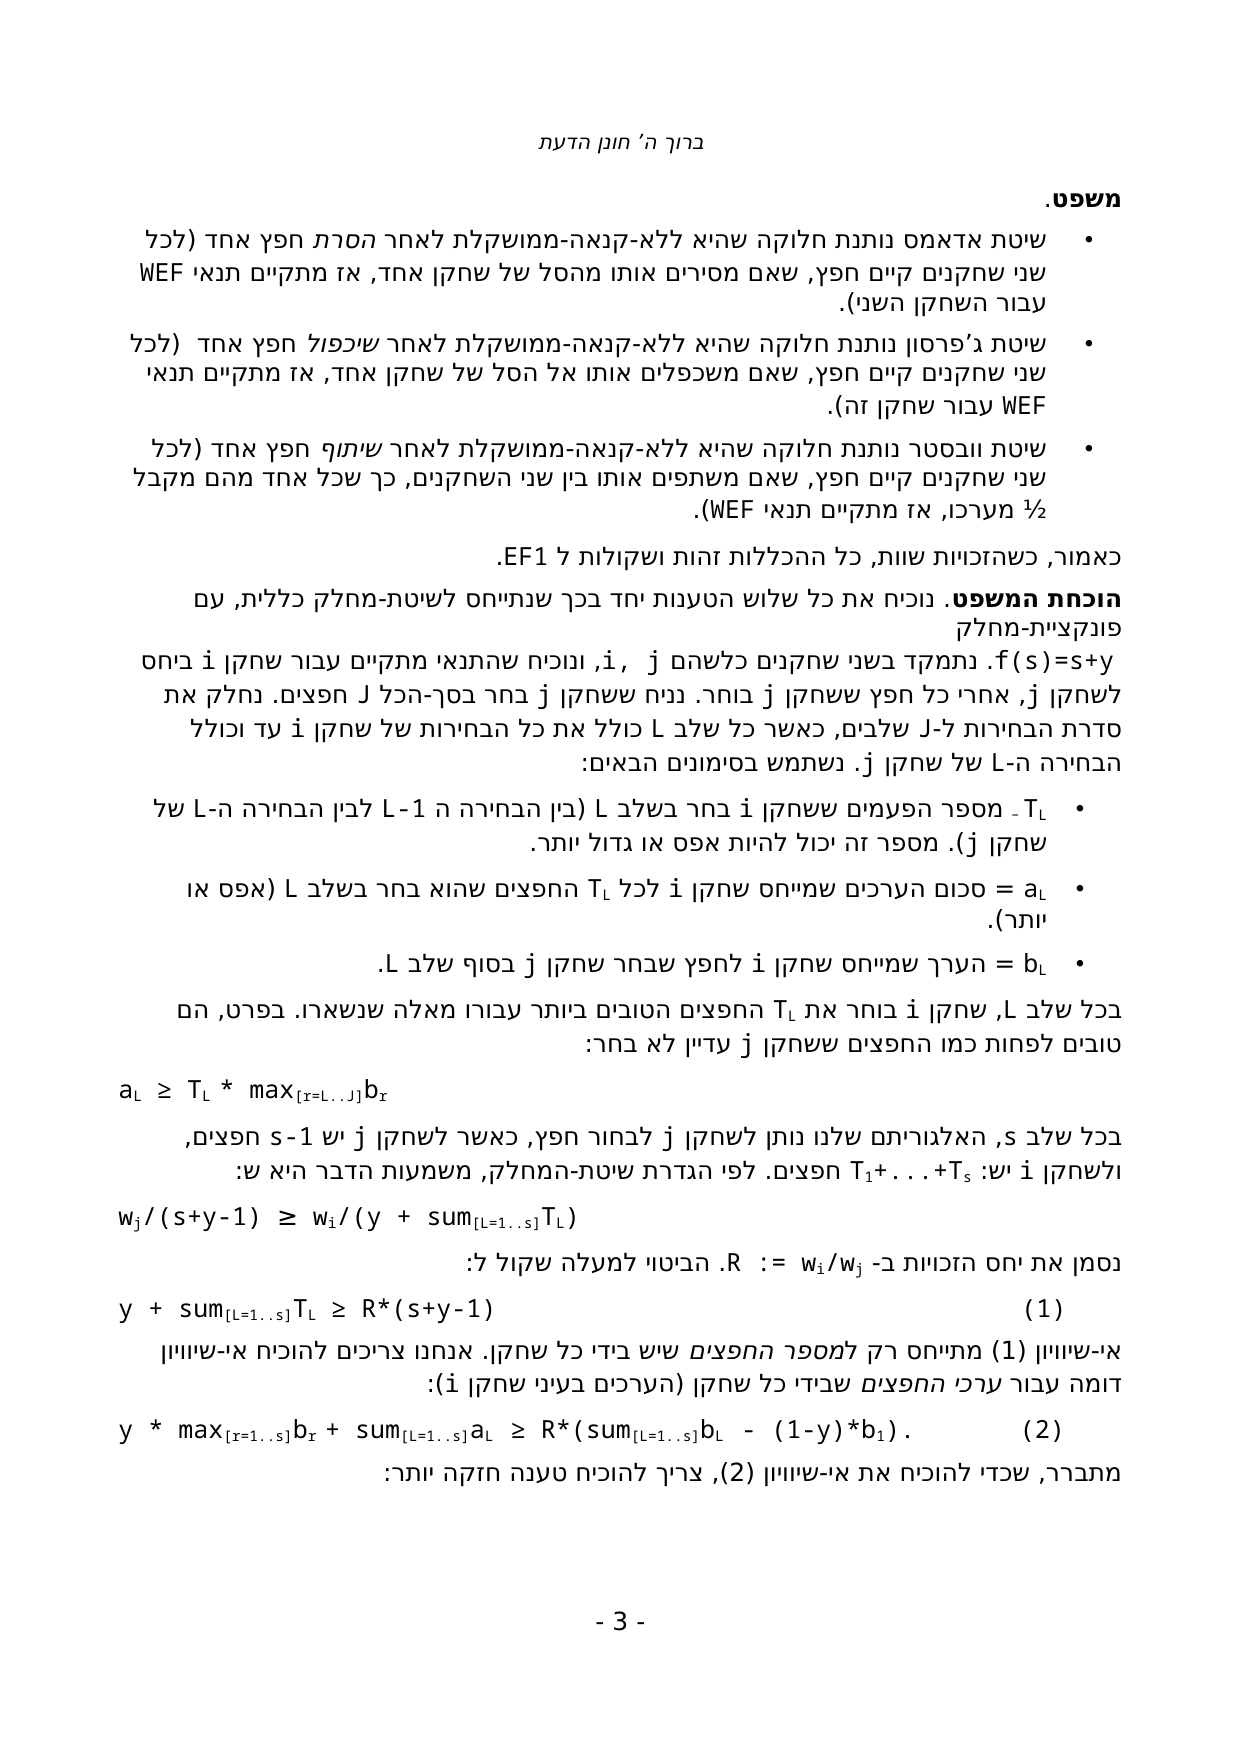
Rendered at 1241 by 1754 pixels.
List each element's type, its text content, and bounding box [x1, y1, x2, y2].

text בכל שלב L, שחקן i בוחר את TL החפצים הטובים ביותר עבורו מאלה שנשארו. בפרט, הם טובים לפחות כמו החפצים ששחקן j עדיין לא בחר: [118, 992, 1122, 1060]
text y * max[r=1..s]br + sum[L=1..s]aL ≥ R*(sum[L=1..s]bL - (1-y)*b1). (2) [118, 1412, 1122, 1446]
list שיטת אדאמס נותנת חלוקה שהיא ללא-קנאה-ממושקלת לאחר הסרת חפץ אחד (לכל שני שחקנים קיים חפץ, שאם מסירים אותו מהסל של שחקן אחד, אז מתקיים תנאי WEF עבור השחקן השני). [118, 225, 1084, 317]
text אי-שיוויון (1) מתייחס רק למספר החפצים שיש בידי כל שחקן. אנחנו צריכים להוכיח אי-שיוויון דומה עבור ערכי החפצים שבידי כל שחקן (הערכים בעיני שחקן i): [118, 1336, 1122, 1400]
text wj/(s+y-1) ≥ wi/(y + sum[L=1..s]TL) [118, 1198, 1122, 1232]
list TL – מספר הפעמים ששחקן i בחר בשלב L (בין הבחירה ה L-1 לבין הבחירה ה-L של שחקן j). מספר זה יכול להיות אפס או גדול יותר. [118, 791, 1084, 859]
text נסמן את יחס הזכויות ב- R := wi/wj. הביטוי למעלה שקול ל: [118, 1244, 1122, 1278]
text y + sum[L=1..s]TL ≥ R*(s+y-1) (1) [118, 1290, 1122, 1324]
list aL = סכום הערכים שמייחס שחקן i לכל TL החפצים שהוא בחר בשלב L (אפס או יותר). [118, 871, 1084, 934]
list bL = הערך שמייחס שחקן i לחפץ שבחר שחקן j בסוף שלב L. [118, 946, 1084, 980]
text בכל שלב s, האלגוריתם שלנו נותן לשחקן j לבחור חפץ, כאשר לשחקן j יש s-1 חפצים, ולשחקן i יש: T1+...+Ts חפצים. לפי הגדרת שיטת-המחלק, משמעות הדבר היא ש: [118, 1118, 1122, 1186]
text הוכחת המשפט. נוכיח את כל שלוש הטענות יחד בכך שנתייחס לשיטת-מחלק כללית, עם פונקציית-מחלק f(s)=s+y. נתמקד בשני שחקנים כלשהם i, j, ונוכיח שהתנאי מתקיים עבור שחקן i ביחס לשחקן j, אחרי כל חפץ ששחקן j בוחר. נניח ששחקן j בחר בסך-הכל J חפצים. נחלק את סדרת הבחירות ל-J שלבים, כאשר כל שלב L כולל את כל הבחירות של שחקן i עד וכולל הבחירה ה-L של שחקן j. נשתמש בסימונים הבאים: [118, 584, 1122, 779]
list שיטת וובסטר נותנת חלוקה שהיא ללא-קנאה-ממושקלת לאחר שיתוף חפץ אחד (לכל שני שחקנים קיים חפץ, שאם משתפים אותו בין שני השחקנים, כך שכל אחד מהם מקבל ½ מערכו, אז מתקיים תנאי WEF). [118, 434, 1084, 526]
text aL ≥ TL * max[r=L..J]br [118, 1072, 1122, 1106]
text כאמור, כשהזכויות שוות, כל ההכללות זהות ושקולות ל EF1. [118, 538, 1122, 572]
text משפט. [118, 184, 1122, 213]
list שיטת ג’פרסון נותנת חלוקה שהיא ללא-קנאה-ממושקלת לאחר שיכפול חפץ אחד (לכל שני שחקנים קיים חפץ, שאם משכפלים אותו אל הסל של שחקן אחד, אז מתקיים תנאי WEF עבור שחקן זה). [118, 329, 1084, 422]
text מתברר, שכדי להוכיח את אי-שיוויון (2), צריך להוכיח טענה חזקה יותר: [118, 1458, 1122, 1487]
